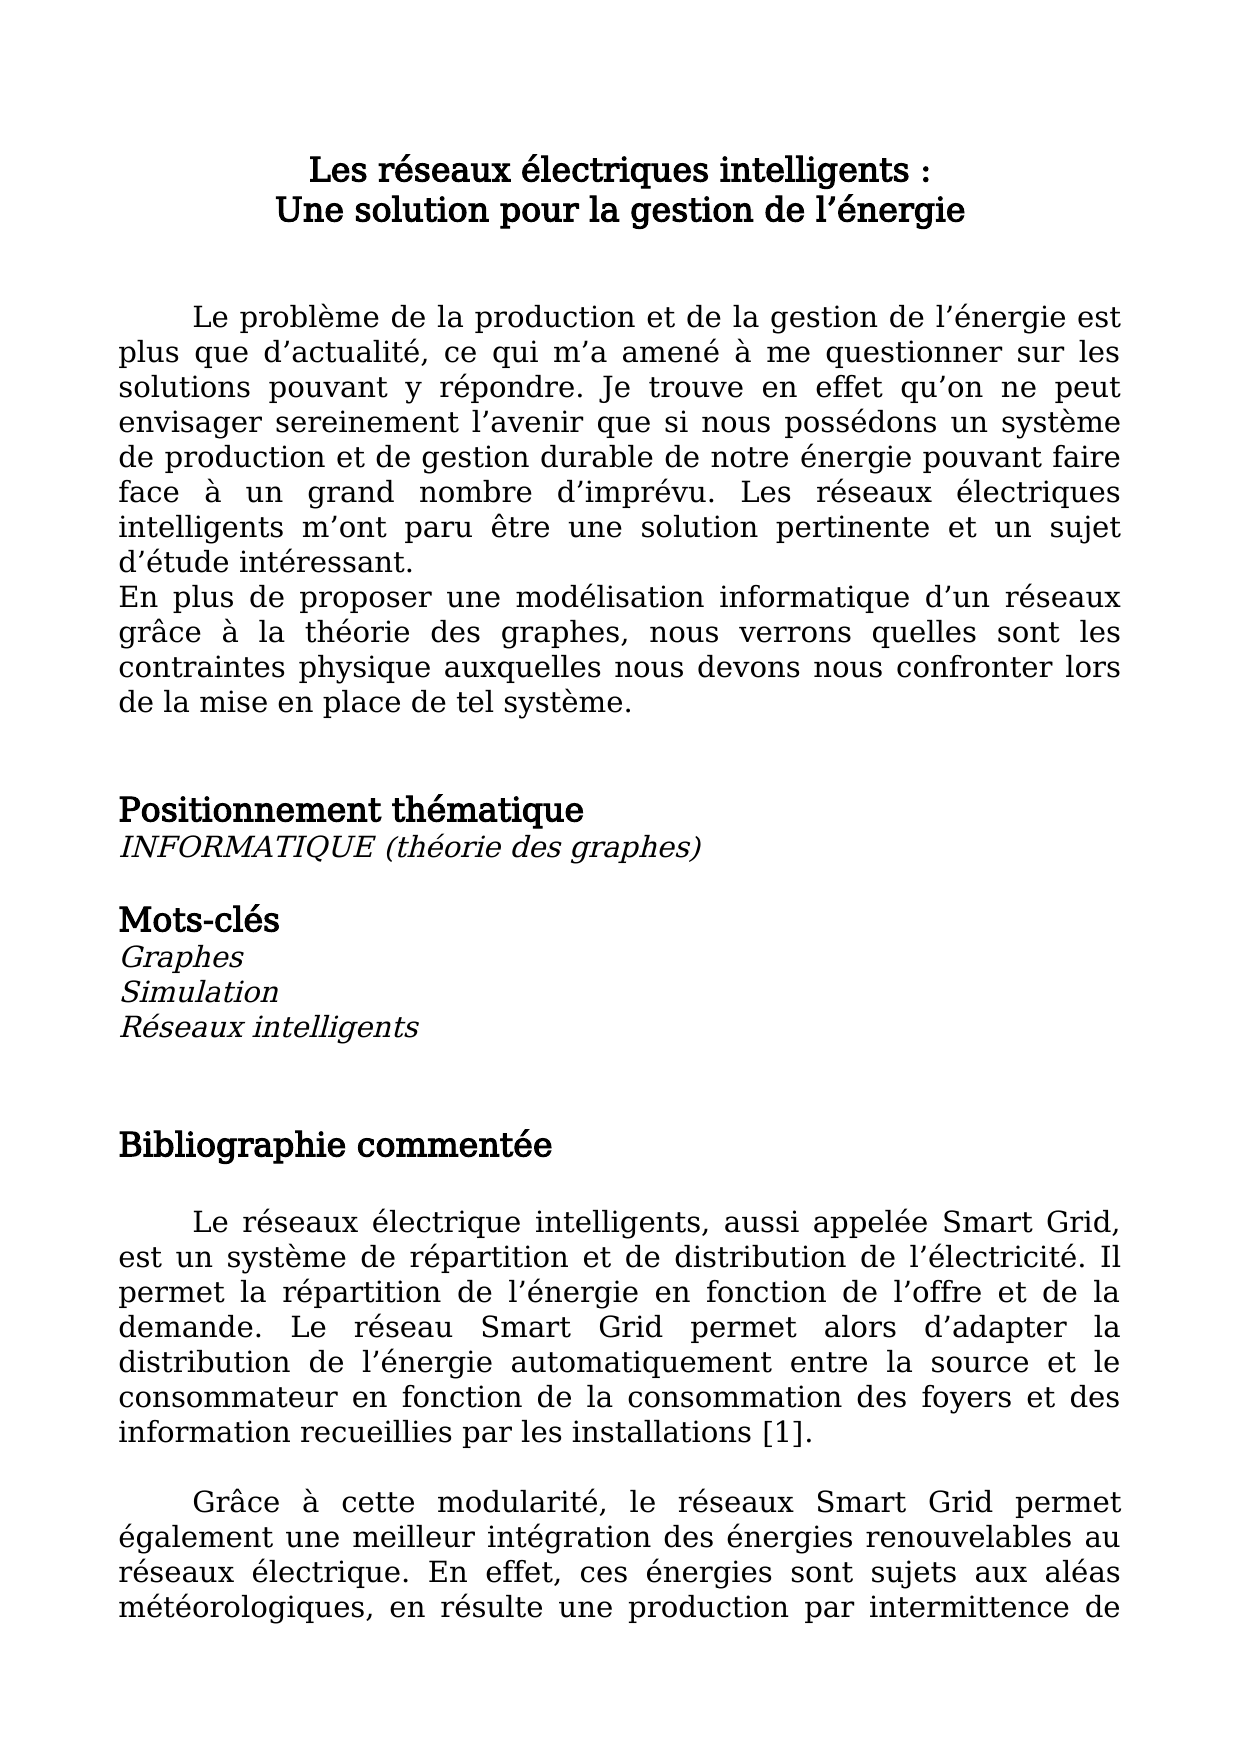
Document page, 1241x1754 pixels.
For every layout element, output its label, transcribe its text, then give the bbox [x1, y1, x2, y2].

text Une solution pour la gestion de l’énergie [118, 188, 1122, 228]
text Les réseaux électriques intelligents : [118, 148, 1122, 188]
text INFORMATIQUE (théorie des graphes) [118, 828, 1122, 863]
text Mots-clés [118, 898, 1122, 938]
text Réseaux intelligents [118, 1008, 1122, 1043]
text Simulation [118, 973, 1122, 1008]
text Grâce à cette modularité, le réseaux Smart Grid permet également une meilleur intégration des énergies renouvelables au réseaux électrique. En effet, ces énergies sont sujets aux aléas météorologiques, en résulte une production par intermittence de [118, 1483, 1122, 1623]
text Le réseaux électrique intelligents, aussi appelée Smart Grid, est un système de répartition et de distribution de l’électricité. Il permet la répartition de l’énergie en fonction de l’offre et de la demande. Le réseau Smart Grid permet alors d’adapter la distribution de l’énergie automatiquement entre la source et le consommateur en fonction de la consommation des foyers et des information recueillies par les installations [1]. [118, 1203, 1122, 1448]
text Positionnement thématique [118, 788, 1122, 828]
text Graphes [118, 938, 1122, 973]
text En plus de proposer une modélisation informatique d’un réseaux grâce à la théorie des graphes, nous verrons quelles sont les contraintes physique auxquelles nous devons nous confronter lors de la mise en place de tel système. [118, 578, 1122, 718]
text Bibliographie commentée [118, 1123, 1122, 1163]
text Le problème de la production et de la gestion de l’énergie est plus que d’actualité, ce qui m’a amené à me questionner sur les solutions pouvant y répondre. Je trouve en effet qu’on ne peut envisager sereinement l’avenir que si nous possédons un système de production et de gestion durable de notre énergie pouvant faire face à un grand nombre d’imprévu. Les réseaux électriques intelligents m’ont paru être une solution pertinente et un sujet d’étude intéressant. [118, 298, 1122, 578]
